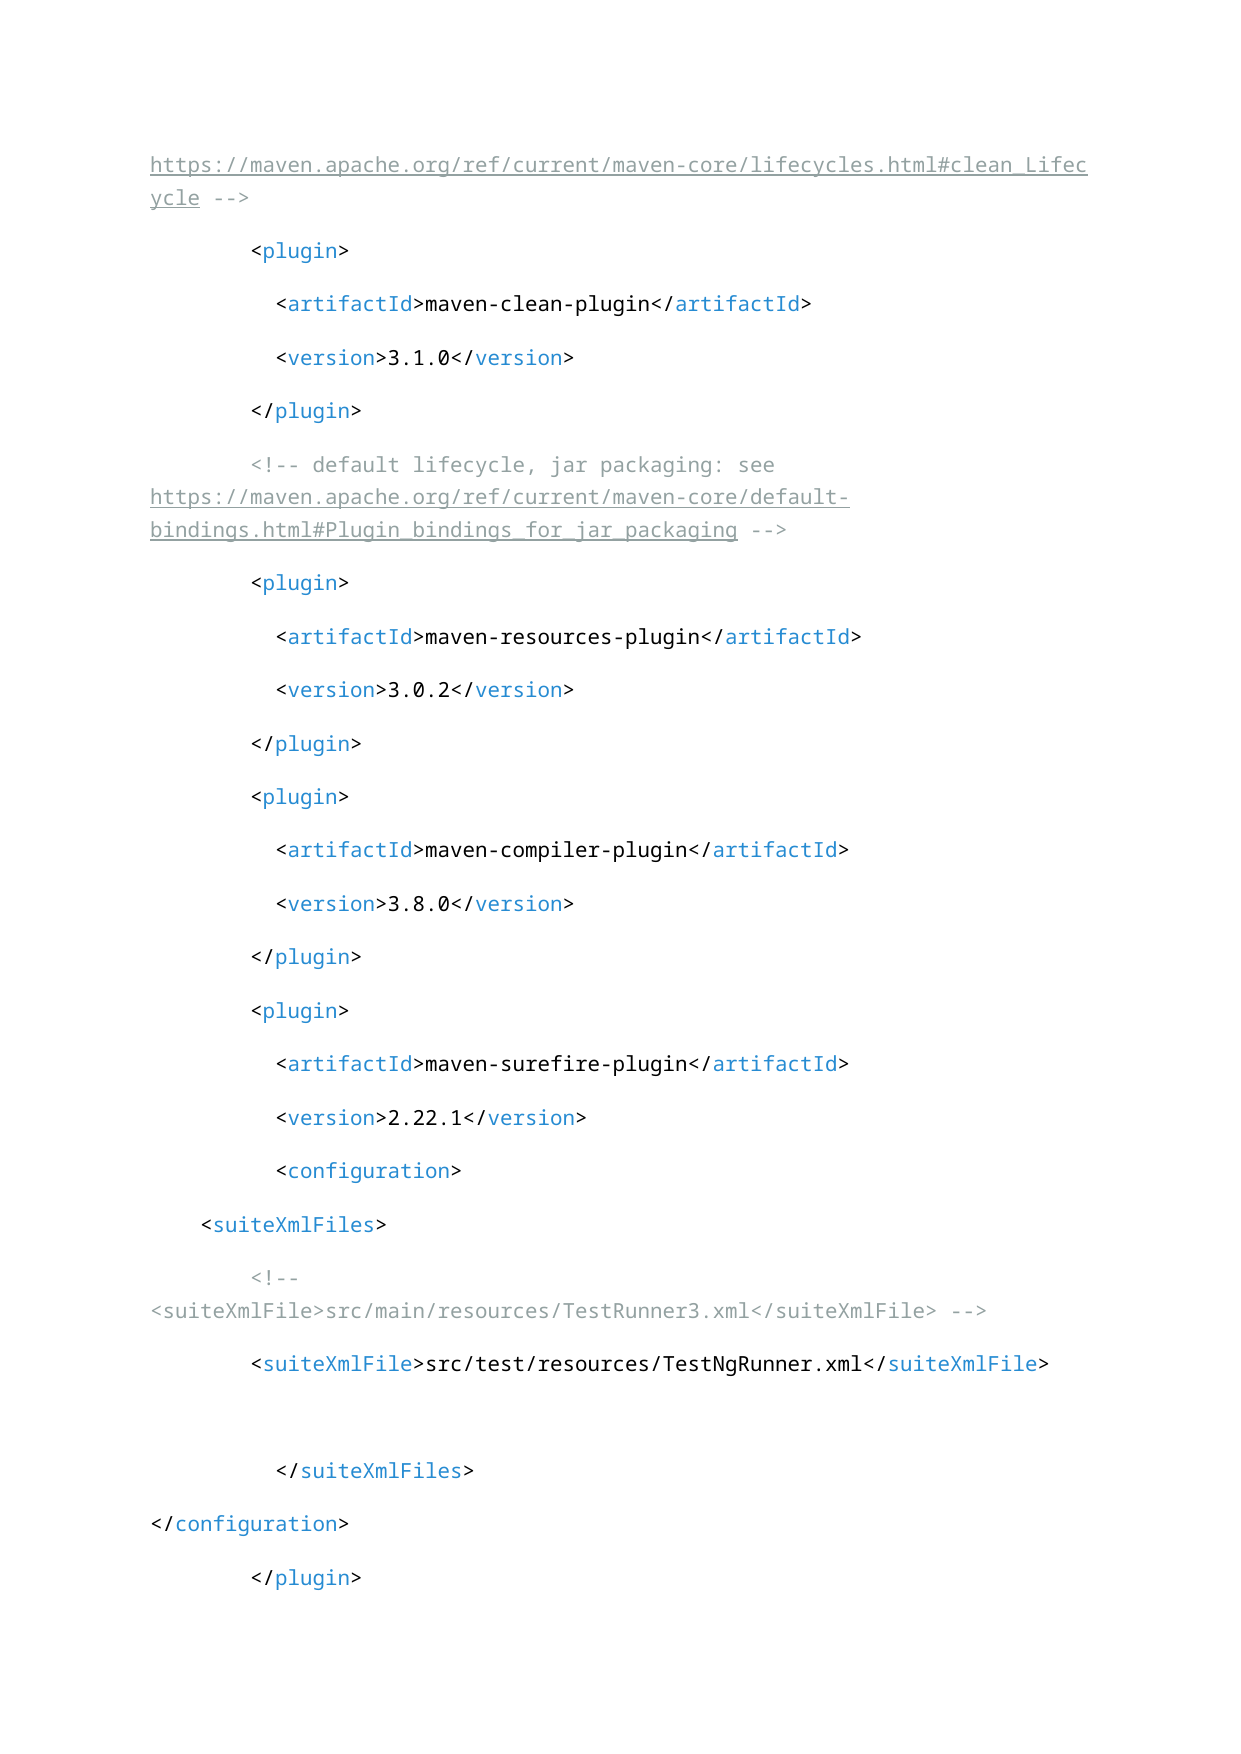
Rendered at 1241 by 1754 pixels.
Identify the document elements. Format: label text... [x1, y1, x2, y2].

text <artifactId>maven-surefire-plugin</artifactId> [150, 1049, 1090, 1078]
text <artifactId>maven-resources-plugin</artifactId> [150, 622, 1090, 650]
text <suiteXmlFile>src/test/resources/TestNgRunner.xml</suiteXmlFile> [150, 1349, 1090, 1378]
text <artifactId>maven-compiler-plugin</artifactId> [150, 836, 1090, 864]
text <suiteXmlFiles> [150, 1210, 1090, 1238]
text <plugin> [150, 782, 1090, 811]
text </plugin> [150, 1563, 1090, 1591]
text </plugin> [150, 396, 1090, 425]
text <version>3.0.2</version> [150, 675, 1090, 704]
text <plugin> [150, 996, 1090, 1024]
text </configuration> [150, 1509, 1090, 1538]
text <!-- <suiteXmlFile>src/main/resources/TestRunner3.xml</suiteXmlFile> --> [150, 1263, 1090, 1324]
text <plugin> [150, 568, 1090, 597]
text <configuration> [150, 1156, 1090, 1185]
text <version>3.1.0</version> [150, 343, 1090, 371]
text <version>3.8.0</version> [150, 889, 1090, 917]
text https://maven.apache.org/ref/current/maven-core/lifecycles.html#clean_Lifecycle --> [150, 150, 1090, 211]
text </suiteXmlFiles> [150, 1456, 1090, 1484]
text </plugin> [150, 942, 1090, 971]
text <artifactId>maven-clean-plugin</artifactId> [150, 289, 1090, 318]
text <!-- default lifecycle, jar packaging: see https://maven.apache.org/ref/current/maven-core/default-bindings.html#Plugin_bindings_for_jar_packaging --> [150, 450, 1090, 543]
text </plugin> [150, 729, 1090, 757]
text <version>2.22.1</version> [150, 1103, 1090, 1131]
text <plugin> [150, 236, 1090, 264]
